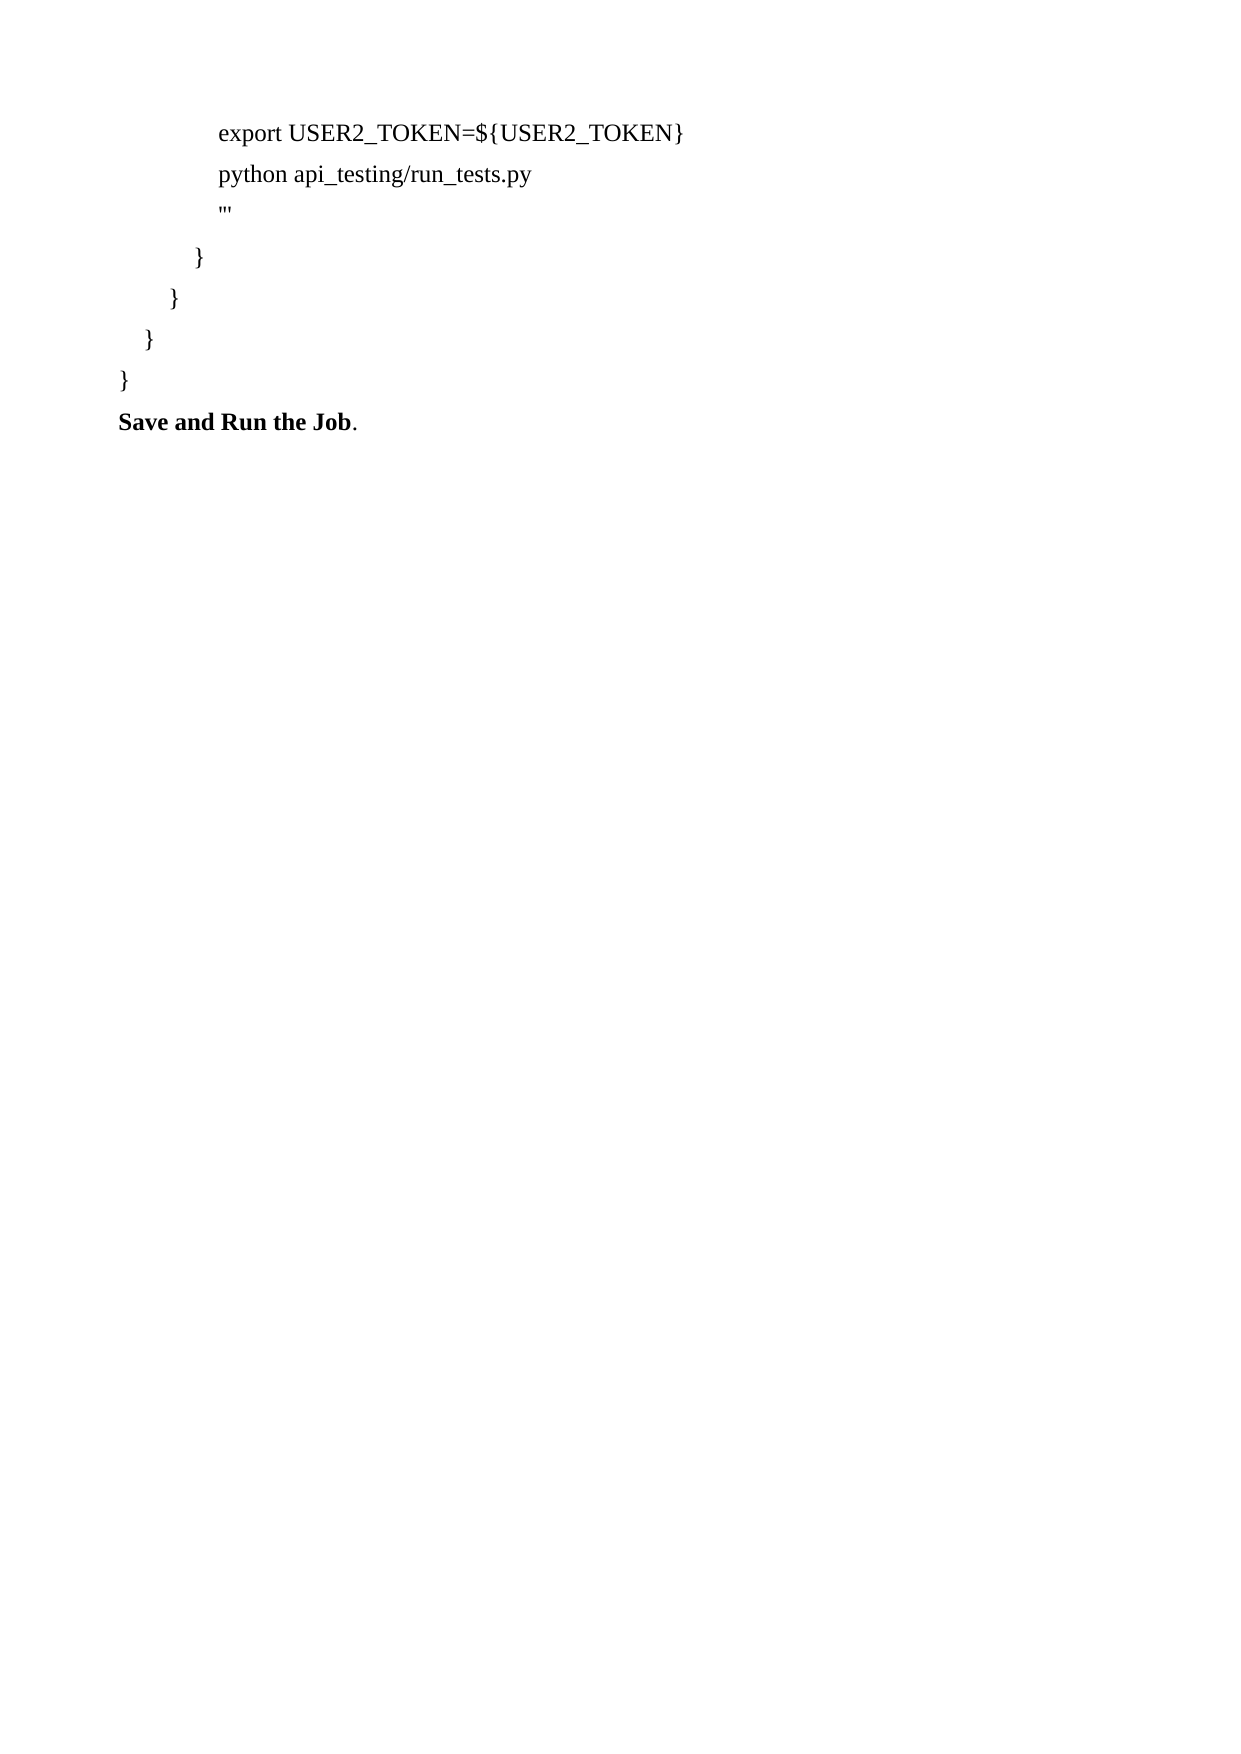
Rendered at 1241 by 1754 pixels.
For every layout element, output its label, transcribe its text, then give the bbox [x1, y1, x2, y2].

text export USER2_TOKEN=${USER2_TOKEN} [118, 118, 1122, 147]
text Save and Run the Job. [118, 407, 1122, 436]
text python api_testing/run_tests.py [118, 159, 1122, 188]
text } [118, 366, 1122, 394]
text } [118, 242, 1122, 271]
text } [118, 324, 1122, 353]
text ''' [118, 201, 1122, 229]
text } [118, 283, 1122, 312]
